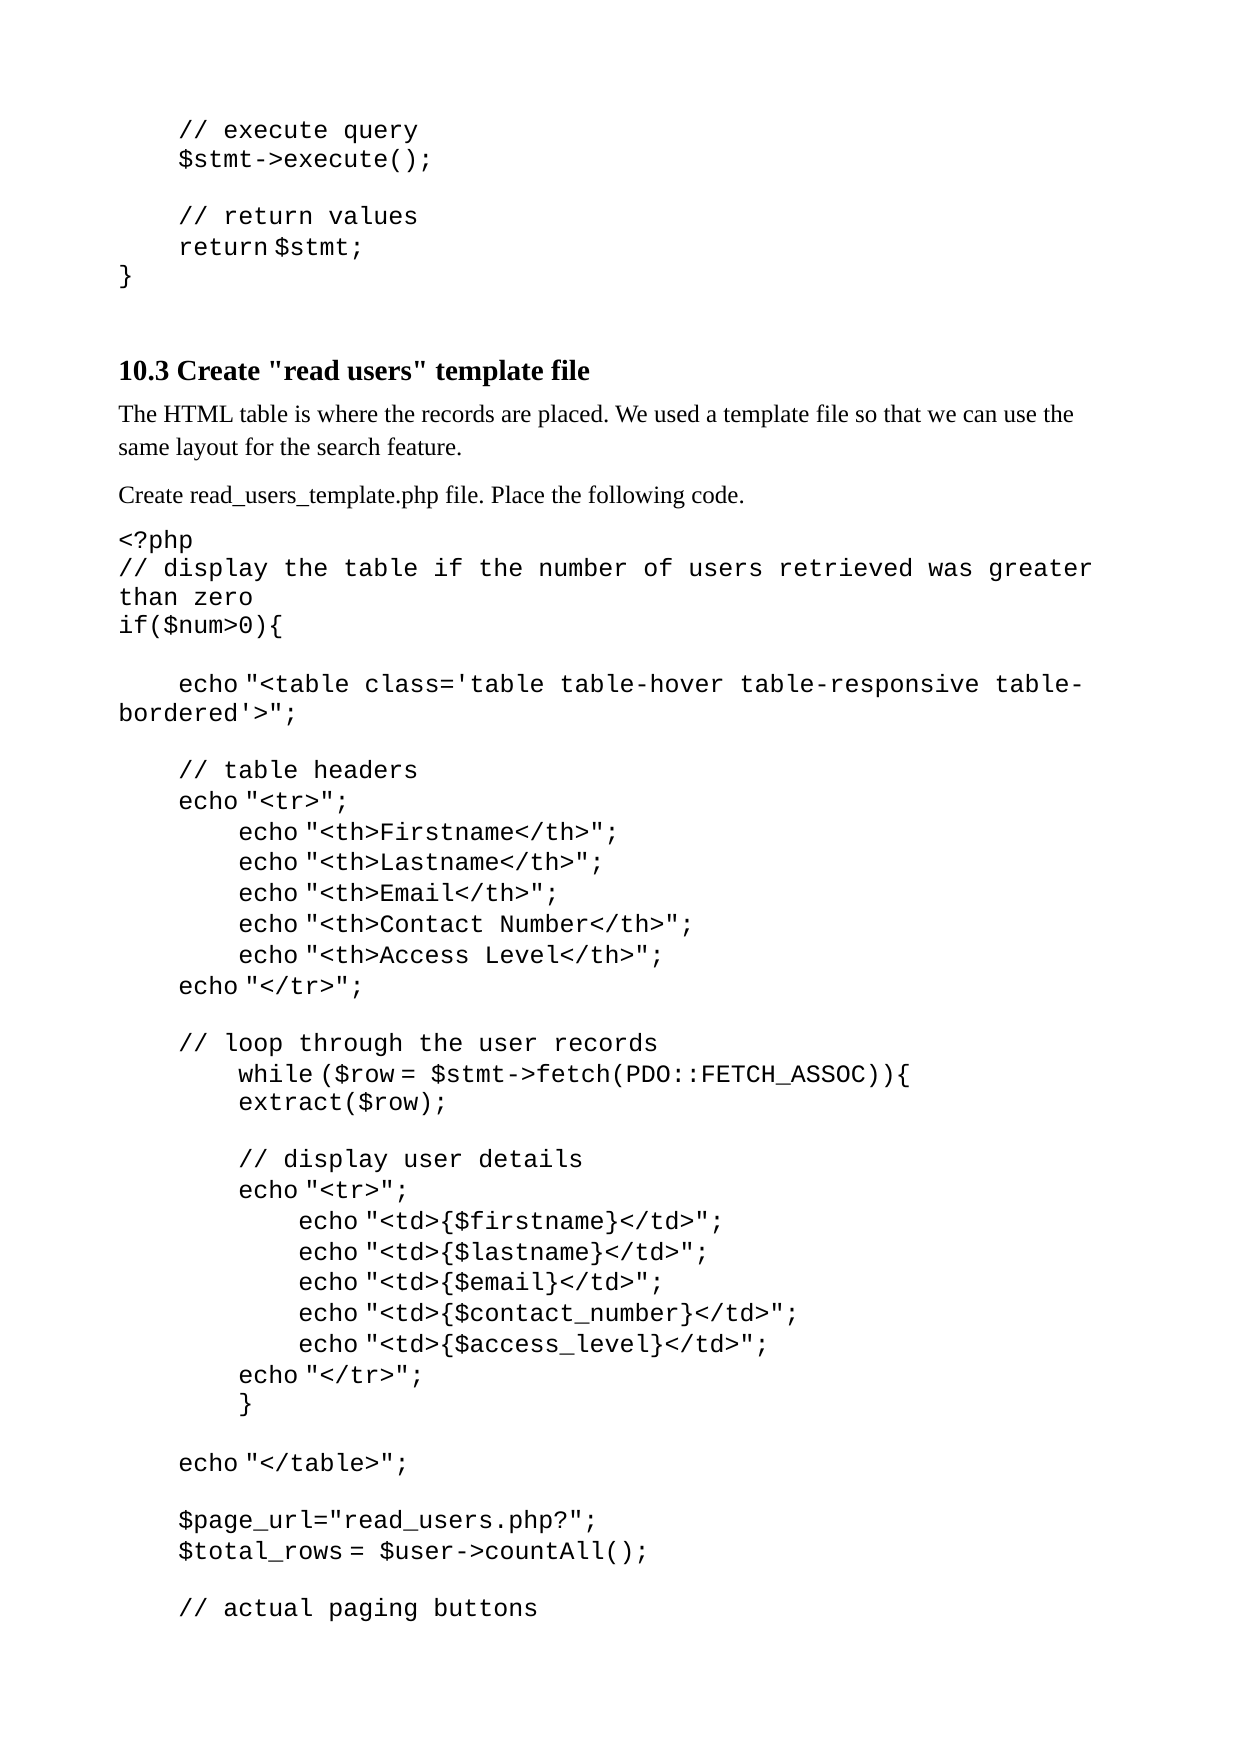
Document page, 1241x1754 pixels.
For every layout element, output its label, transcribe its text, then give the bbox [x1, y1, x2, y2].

text Create read_users_template.php file. Place the following code. [118, 480, 1122, 509]
table_header <?php // display the table if the number of users retrieved was greater than zero if($num>0){ echo "<table class='table table-hover table-responsive table-bordered'>"; // table headers echo "<tr>"; echo "<th>Firstname</th>"; echo "<th>Lastname</th>"; echo "<th>Email</th>"; echo "<th>Contact Number</th>"; echo "<th>Access Level</th>"; echo "</tr>"; // loop through the user records while ($row = $stmt->fetch(PDO::FETCH_ASSOC)){ extract($row); // display user details echo "<tr>"; echo "<td>{$firstname}</td>"; echo "<td>{$lastname}</td>"; echo "<td>{$email}</td>"; echo "<td>{$contact_number}</td>"; echo "<td>{$access_level}</td>"; echo "</tr>"; } echo "</table>"; $page_url="read_users.php?"; $total_rows = $user->countAll(); // actual paging buttons [118, 528, 1122, 1624]
table_header // execute query $stmt->execute(); // return values return $stmt; } [118, 118, 1122, 291]
text The HTML table is where the records are placed. We used a template file so that we can use the same layout for the search feature. [118, 399, 1122, 461]
subtitle 10.3 Create "read users" template file [118, 353, 1122, 387]
